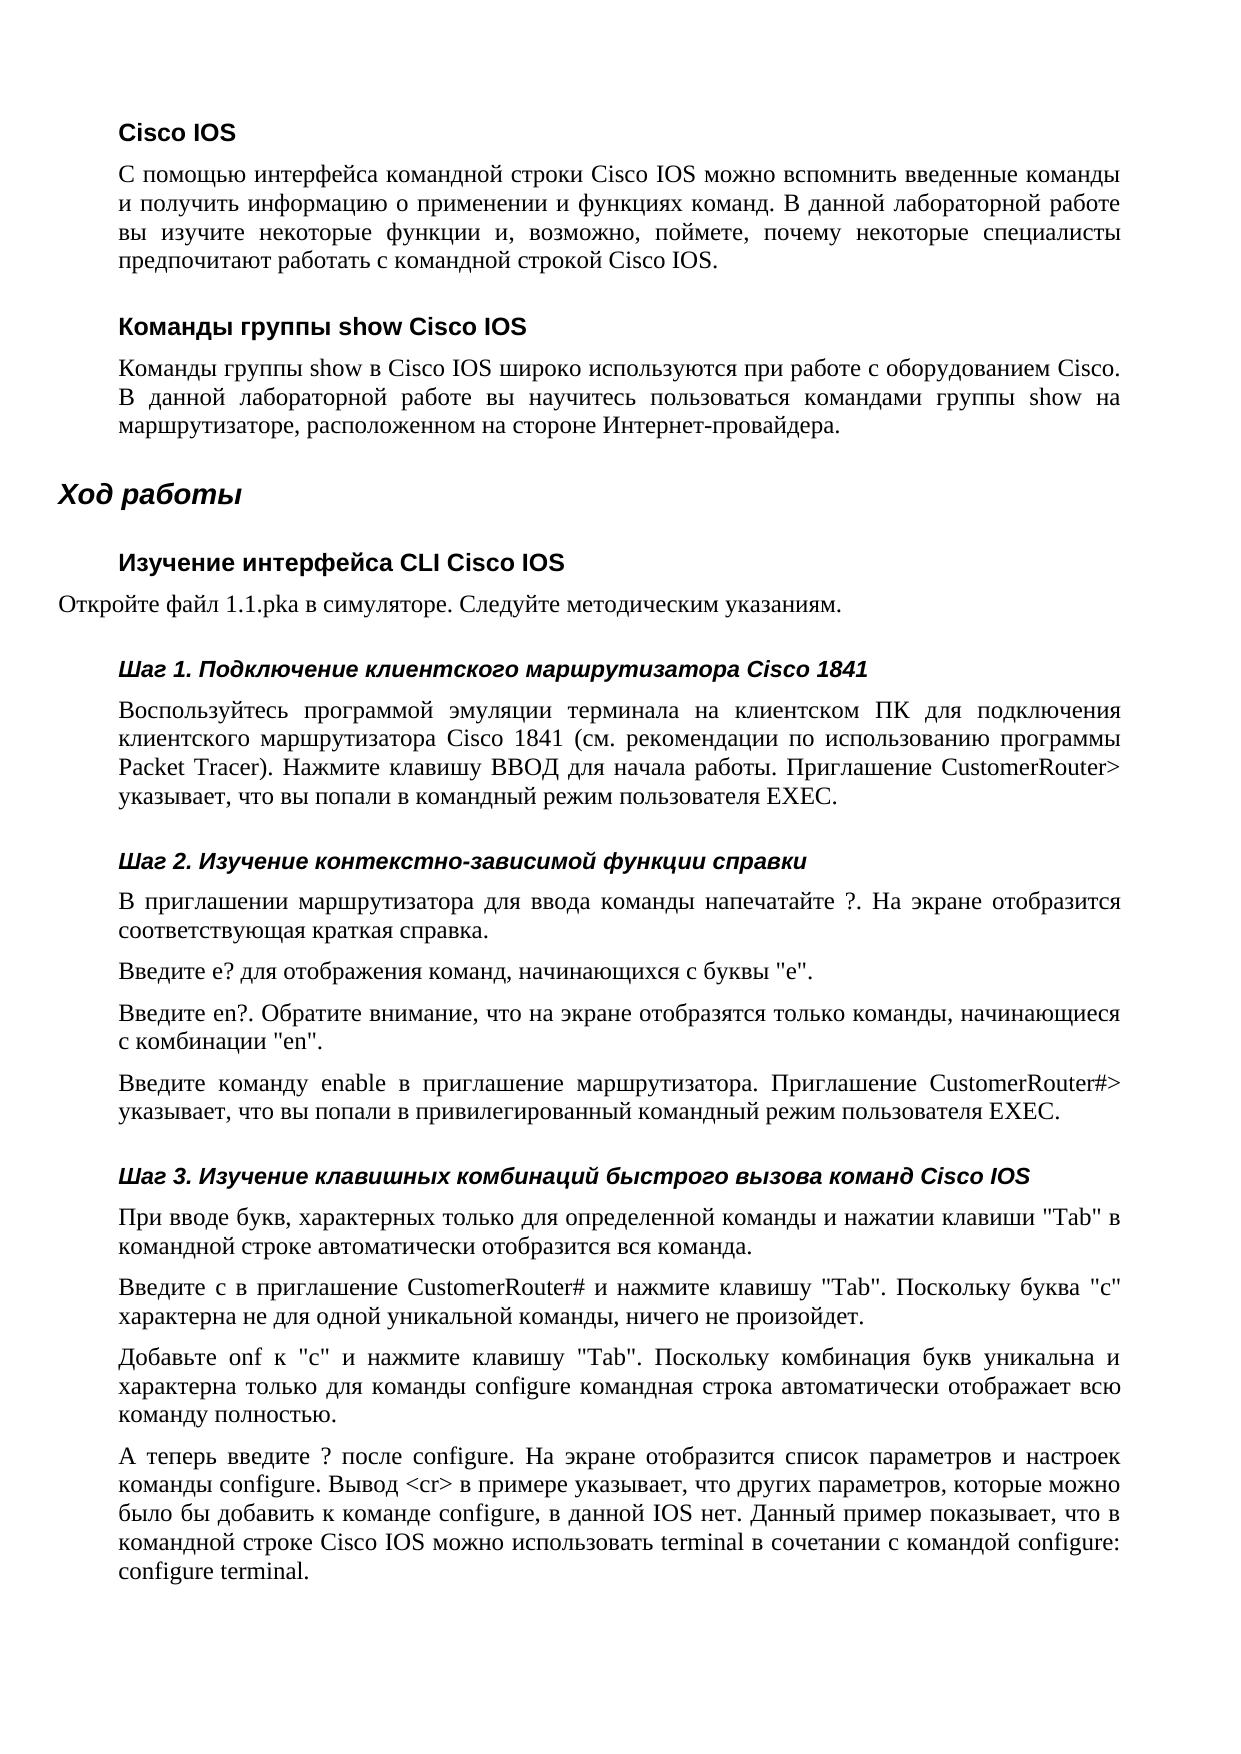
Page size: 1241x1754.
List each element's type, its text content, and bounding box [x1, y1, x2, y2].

subtitle Ход работы [58, 477, 1122, 510]
text Откройте файл 1.1.pka в симуляторе. Следуйте методическим указаниям. [58, 589, 1122, 618]
text Воспользуйтесь программой эмуляции терминала на клиентском ПК для подключения клиентского маршрутизатора Cisco 1841 (см. рекомендации по использованию программы Packet Tracer). Нажмите клавишу ВВОД для начала работы. Приглашение CustomerRouter> указывает, что вы попали в командный режим пользователя EXEC. [118, 695, 1122, 810]
text При вводе букв, характерных только для определенной команды и нажатии клавиши "Tab" в командной строке автоматически отобразится вся команда. [118, 1202, 1122, 1259]
text В приглашении маршрутизатора для ввода команды напечатайте ?. На экране отобразится соответствующая краткая справка. [118, 886, 1122, 944]
text А теперь введите ? после configure. На экране отобразится список параметров и настроек команды configure. Вывод <cr> в примере указывает, что других параметров, которые можно было бы добавить к команде configure, в данной IOS нет. Данный пример показывает, что в командной строке Cisco IOS можно использовать terminal в сочетании с командой configure: configure terminal. [118, 1441, 1122, 1584]
text С помощью интерфейса командной строки Cisco IOS можно вспомнить введенные команды и получить информацию о применении и функциях команд. В данной лабораторной работе вы изучите некоторые функции и, возможно, поймете, почему некоторые специалисты предпочитают работать с командной строкой Cisco IOS. [118, 159, 1122, 274]
text Введите c в приглашение CustomerRouter# и нажмите клавишу "Tab". Поскольку буква "c" характерна не для одной уникальной команды, ничего не произойдет. [118, 1272, 1122, 1329]
subtitle Шаг 3. Изучение клавишных комбинаций быстрого вызова команд Cisco IOS [118, 1163, 1122, 1189]
text Команды группы show в Cisco IOS широко используются при работе с оборудованием Cisco. В данной лабораторной работе вы научитесь пользоваться командами группы show на маршрутизаторе, расположенном на стороне Интернет-провайдера. [118, 353, 1122, 439]
subtitle Шаг 1. Подключение клиентского маршрутизатора Cisco 1841 [118, 655, 1122, 682]
text Введите en?. Обратите внимание, что на экране отобразятся только команды, начинающиеся с комбинации "en". [118, 998, 1122, 1055]
subtitle Шаг 2. Изучение контекстно-зависимой функции справки [118, 847, 1122, 874]
subtitle Изучение интерфейса CLI Cisco IOS [118, 548, 1122, 577]
subtitle Cisco IOS [118, 118, 1122, 147]
subtitle Команды группы show Cisco IOS [118, 312, 1122, 341]
text Введите e? для отображения команд, начинающихся с буквы "e". [118, 956, 1122, 985]
text Добавьте onf к "c" и нажмите клавишу "Tab". Поскольку комбинация букв уникальна и характерна только для команды configure командная строка автоматически отображает всю команду полностью. [118, 1342, 1122, 1428]
text Введите команду enable в приглашение маршрутизатора. Приглашение CustomerRouter#> указывает, что вы попали в привилегированный командный режим пользователя EXEC. [118, 1068, 1122, 1125]
